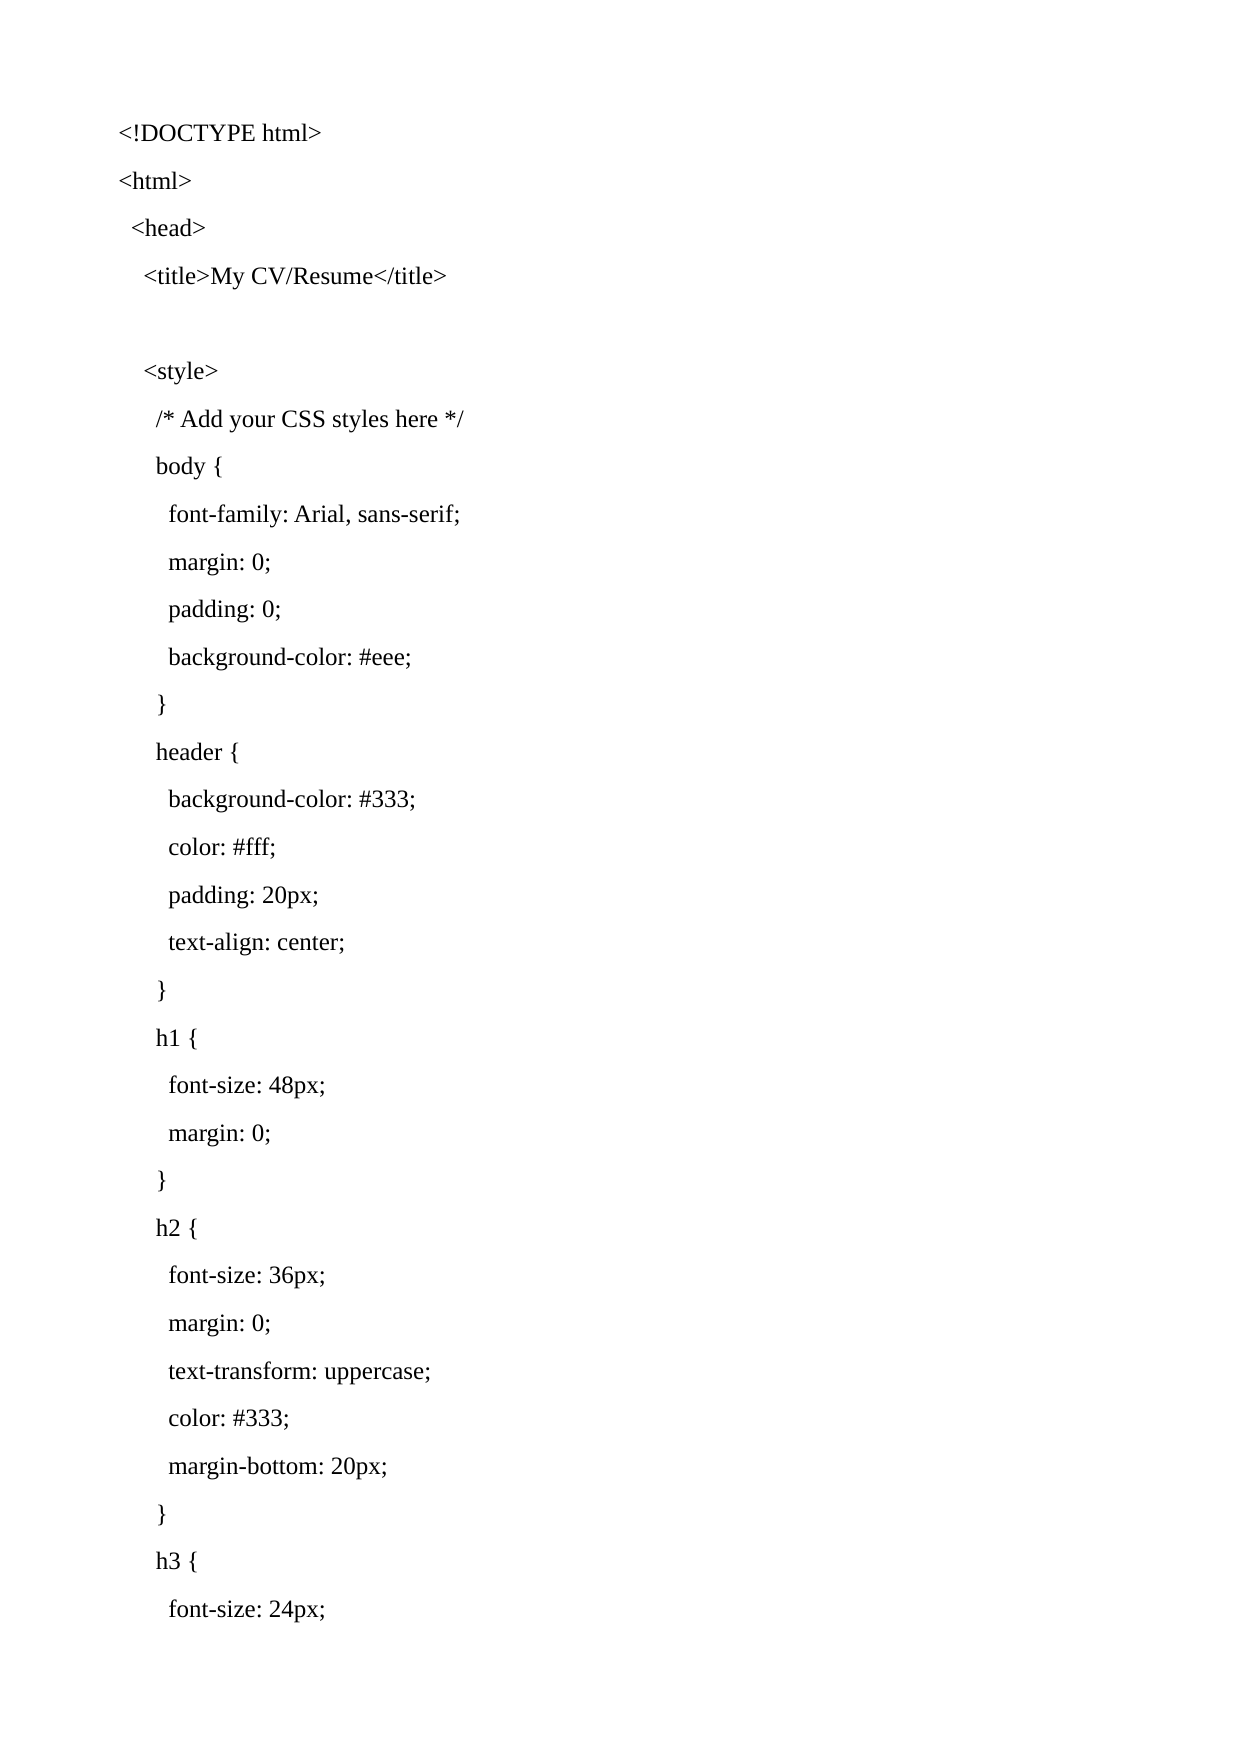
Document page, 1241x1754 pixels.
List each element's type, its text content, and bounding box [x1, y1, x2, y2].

text h1 { [118, 1023, 1122, 1051]
text body { [118, 451, 1122, 480]
text /* Add your CSS styles here */ [118, 404, 1122, 432]
text h2 { [118, 1213, 1122, 1242]
text <html> [118, 166, 1122, 194]
text <!DOCTYPE html> [118, 118, 1122, 147]
text } [118, 1165, 1122, 1194]
text padding: 20px; [118, 880, 1122, 908]
text margin: 0; [118, 1118, 1122, 1147]
text <title>My CV/Resume</title> [118, 261, 1122, 290]
text background-color: #eee; [118, 642, 1122, 671]
text color: #fff; [118, 832, 1122, 861]
text } [118, 975, 1122, 1004]
text font-family: Arial, sans-serif; [118, 499, 1122, 528]
text font-size: 48px; [118, 1070, 1122, 1099]
text font-size: 36px; [118, 1261, 1122, 1289]
text padding: 0; [118, 594, 1122, 623]
text header { [118, 737, 1122, 766]
text background-color: #333; [118, 784, 1122, 813]
text text-transform: uppercase; [118, 1356, 1122, 1384]
text margin: 0; [118, 1308, 1122, 1337]
text } [118, 1499, 1122, 1527]
text margin-bottom: 20px; [118, 1451, 1122, 1480]
text margin: 0; [118, 547, 1122, 575]
text text-align: center; [118, 927, 1122, 956]
text h3 { [118, 1546, 1122, 1575]
text font-size: 24px; [118, 1594, 1122, 1623]
text } [118, 689, 1122, 718]
text color: #333; [118, 1403, 1122, 1432]
text <head> [118, 213, 1122, 242]
text <style> [118, 356, 1122, 385]
